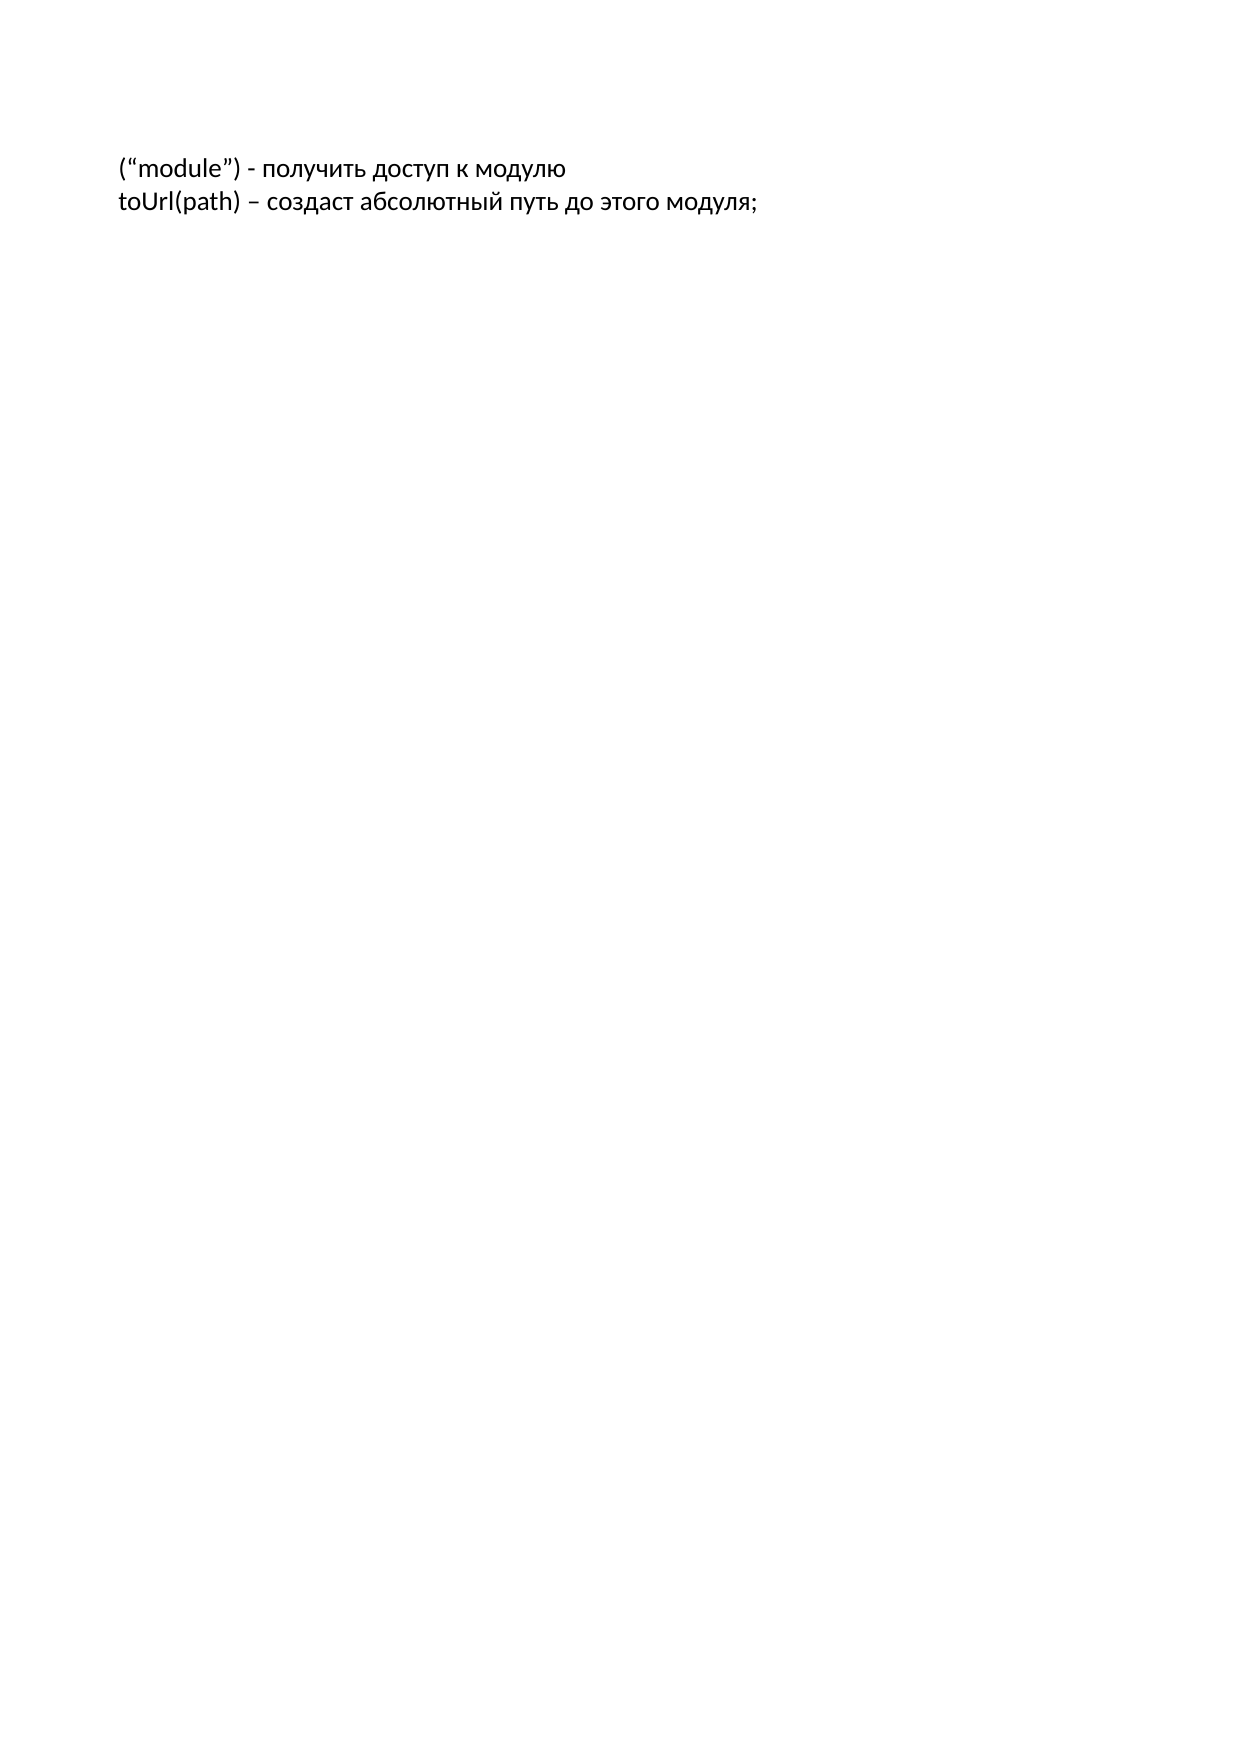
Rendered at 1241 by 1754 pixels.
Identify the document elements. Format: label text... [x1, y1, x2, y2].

text (“module”) - получить доступ к модулю [118, 151, 1122, 184]
text toUrl(path) – создаст абсолютный путь до этого модуля; [118, 184, 1122, 217]
